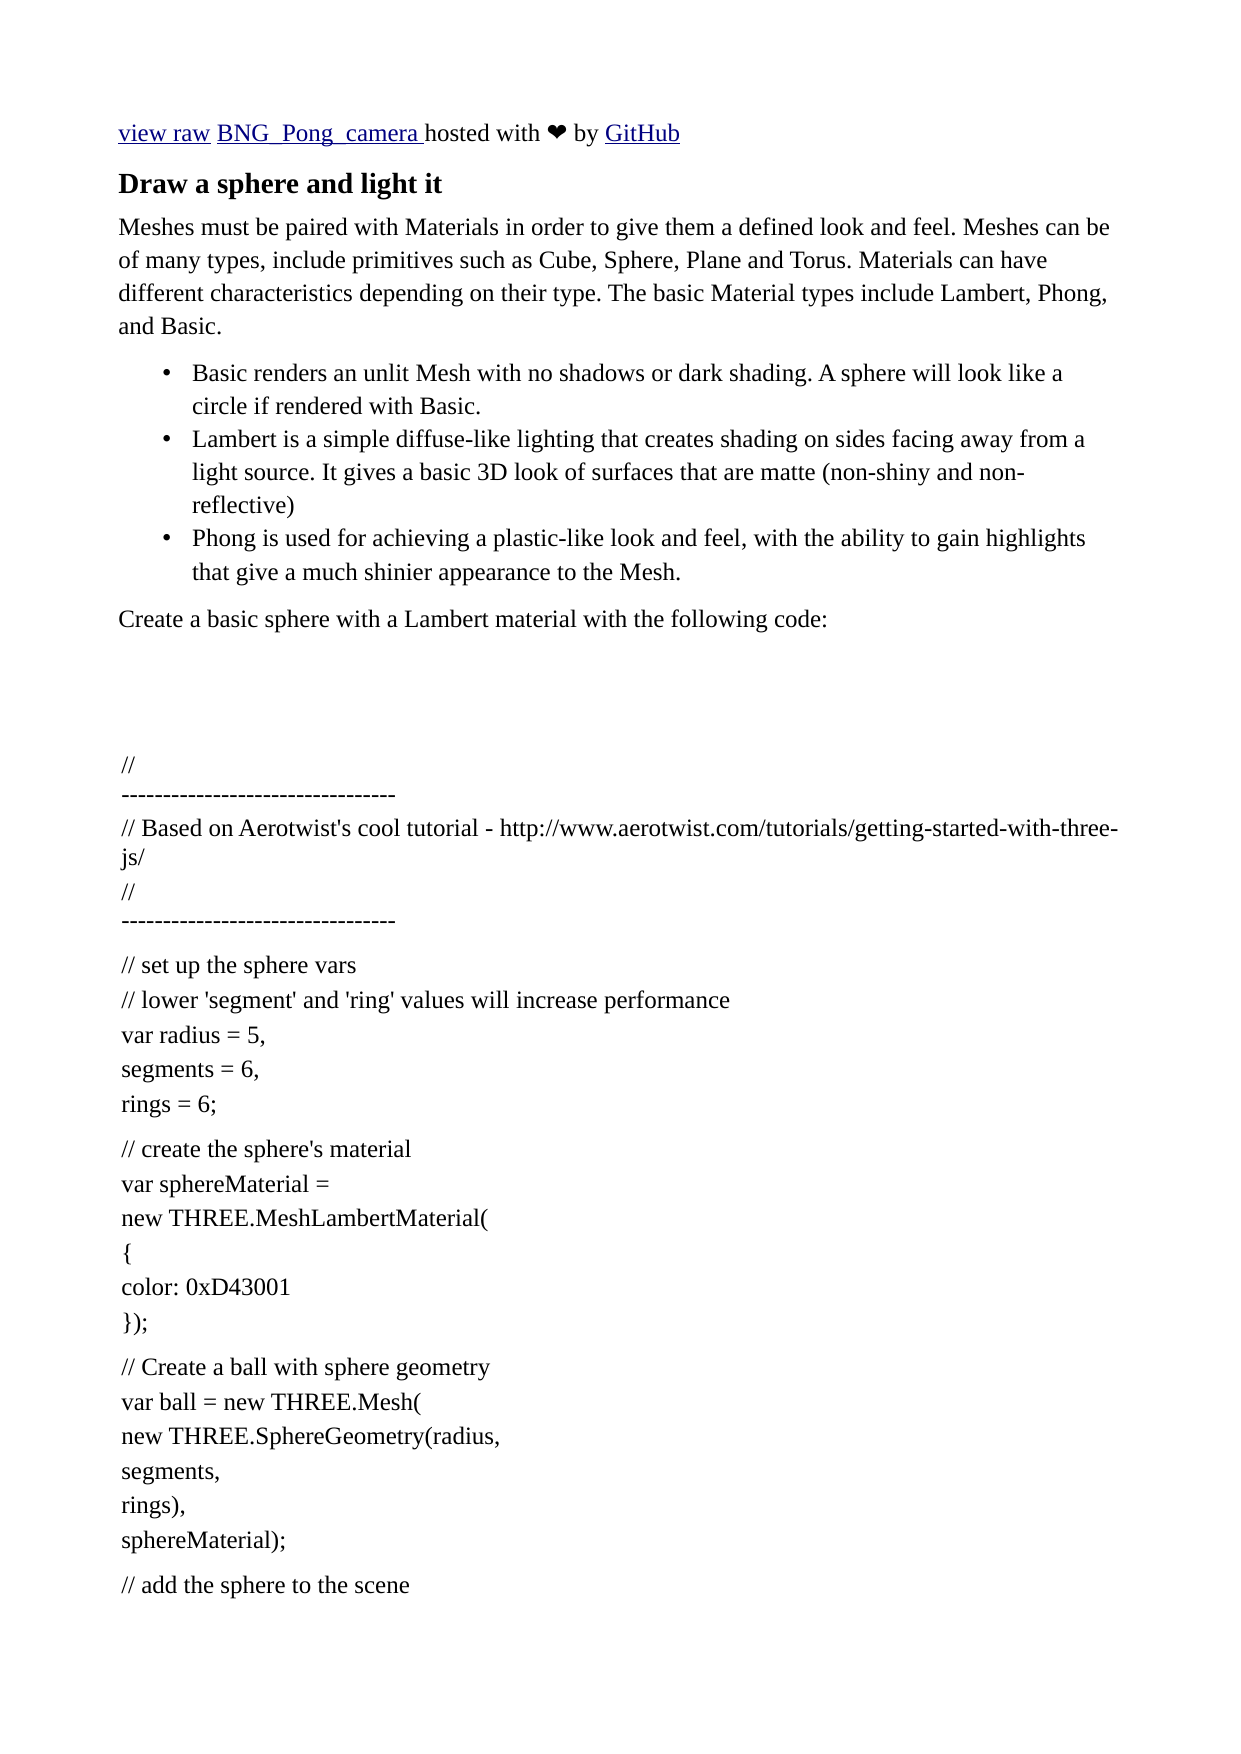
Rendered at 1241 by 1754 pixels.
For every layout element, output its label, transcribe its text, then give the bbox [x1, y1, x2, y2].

text Create a basic sphere with a Lambert material with the following code: [118, 604, 1122, 633]
table_header segments, [118, 1453, 234, 1488]
table_header [118, 1121, 136, 1131]
table_header sphereMaterial); [118, 1522, 299, 1557]
table_header // Based on Aerotwist's cool tutorial - http://www.aerotwist.com/tutorials/getting-started-with-three-js/ [118, 810, 1122, 874]
table_header [118, 937, 136, 948]
table_header // Create a ball with sphere geometry [118, 1349, 503, 1384]
text Meshes must be paired with Materials in order to give them a defined look and feel. Meshes can be of many types, include primitives such as Cube, Sphere, Plane and Torus. Materials can have different characteristics depending on their type. The basic Material types include Lambert, Phong, and Basic. [118, 212, 1122, 339]
table_header [118, 1557, 136, 1567]
table_header new THREE.SphereGeometry(radius, [118, 1419, 514, 1453]
table_header // lower 'segment' and 'ring' values will increase performance [118, 982, 743, 1017]
text view raw BNG_Pong_camera hosted with ❤ by GitHub [118, 118, 1122, 147]
table_header // set up the sphere vars [118, 948, 369, 982]
list Lambert is a simple diffuse-like lighting that creates shading on sides facing away from a light source. It gives a basic 3D look of surfaces that are matte (non-shiny and non-reflective) [162, 424, 1122, 519]
list Basic renders an unlit Mesh with no shadows or dark shading. A sphere will look like a circle if rendered with Basic. [162, 358, 1122, 420]
table_header [118, 1339, 136, 1349]
table_header }); [118, 1304, 162, 1339]
table_header // add the sphere to the scene [118, 1568, 422, 1602]
table_header rings = 6; [118, 1086, 230, 1121]
table_header segments = 6, [118, 1051, 273, 1086]
table_header // create the sphere's material [118, 1131, 424, 1166]
table_header // --------------------------------- [118, 747, 412, 810]
subtitle Draw a sphere and light it [118, 166, 1122, 199]
table_header { [118, 1235, 148, 1269]
table_header var sphereMaterial = [118, 1166, 343, 1200]
table_header rings), [118, 1488, 199, 1522]
table_header var radius = 5, [118, 1017, 279, 1051]
table_header var ball = new THREE.Mesh( [118, 1384, 435, 1418]
table_header new THREE.MeshLambertMaterial( [118, 1200, 503, 1235]
table_header // --------------------------------- [118, 874, 412, 937]
list Phong is used for achieving a plastic-like look and feel, with the ability to gain highlights that give a much shinier appearance to the Mesh. [162, 523, 1122, 585]
table_header color: 0xD43001 [118, 1270, 304, 1304]
